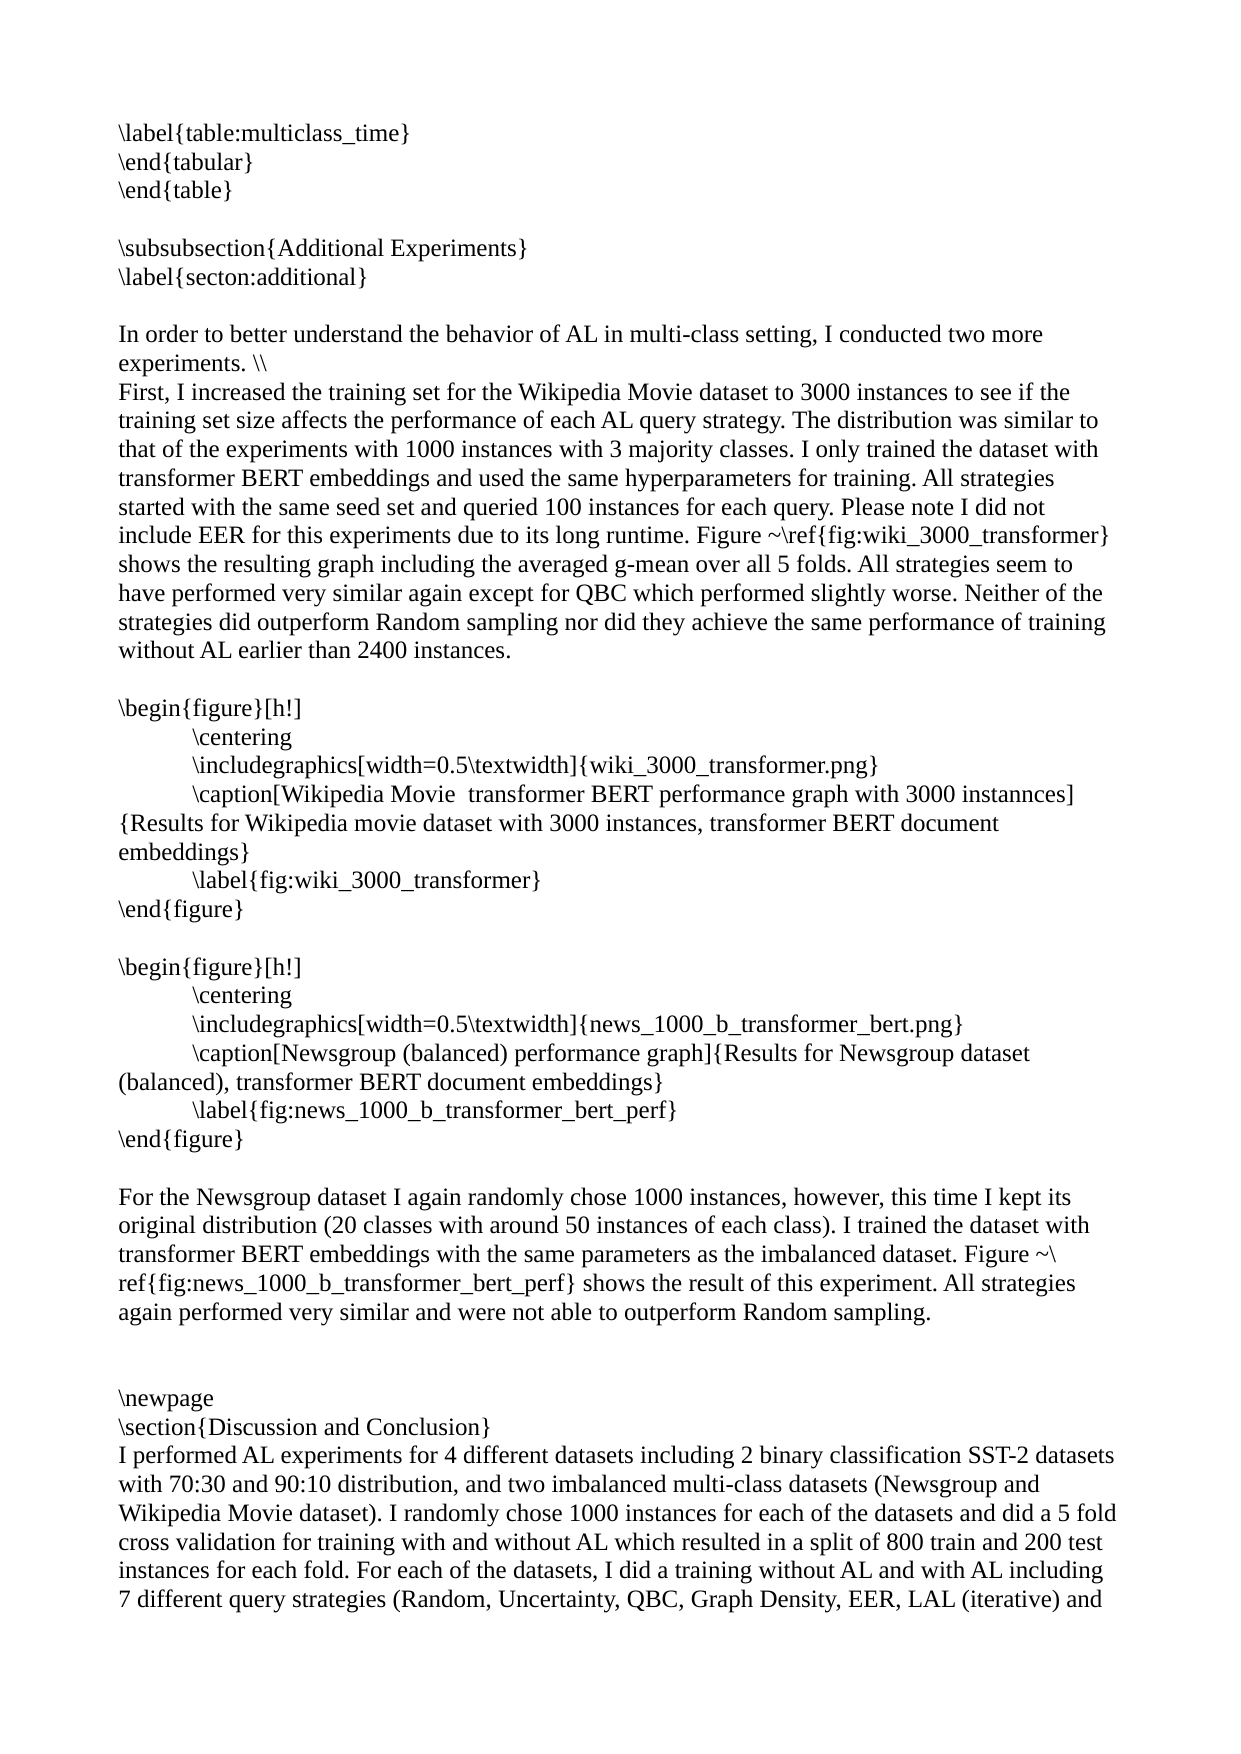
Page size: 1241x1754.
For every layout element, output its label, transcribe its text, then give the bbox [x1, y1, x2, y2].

text \centering [118, 722, 1122, 751]
text For the Newsgroup dataset I again randomly chose 1000 instances, however, this time I kept its original distribution (20 classes with around 50 instances of each class). I trained the dataset with transformer BERT embeddings with the same parameters as the imbalanced dataset. Figure ~\ref{fig:news_1000_b_transformer_bert_perf} shows the result of this experiment. All strategies again performed very similar and were not able to outperform Random sampling. [118, 1182, 1122, 1326]
text \label{table:multiclass_time} [118, 118, 1122, 147]
text \centering [118, 981, 1122, 1009]
text \caption[Wikipedia Movie transformer BERT performance graph with 3000 instannces]{Results for Wikipedia movie dataset with 3000 instances, transformer BERT document embeddings} [118, 779, 1122, 866]
text \begin{figure}[h!] [118, 952, 1122, 981]
text \end{figure} [118, 1124, 1122, 1153]
text \label{secton:additional} [118, 262, 1122, 291]
text \includegraphics[width=0.5\textwidth]{wiki_3000_transformer.png} [118, 751, 1122, 779]
text \label{fig:wiki_3000_transformer} [118, 866, 1122, 894]
text \section{Discussion and Conclusion} [118, 1412, 1122, 1441]
text \label{fig:news_1000_b_transformer_bert_perf} [118, 1096, 1122, 1124]
text \newpage [118, 1383, 1122, 1412]
text In order to better understand the behavior of AL in multi-class setting, I conducted two more experiments. \\ [118, 319, 1122, 377]
text \begin{figure}[h!] [118, 693, 1122, 722]
text \caption[Newsgroup (balanced) performance graph]{Results for Newsgroup dataset (balanced), transformer BERT document embeddings} [118, 1038, 1122, 1096]
text \end{figure} [118, 894, 1122, 923]
text First, I increased the training set for the Wikipedia Movie dataset to 3000 instances to see if the training set size affects the performance of each AL query strategy. The distribution was similar to that of the experiments with 1000 instances with 3 majority classes. I only trained the dataset with transformer BERT embeddings and used the same hyperparameters for training. All strategies started with the same seed set and queried 100 instances for each query. Please note I did not include EER for this experiments due to its long runtime. Figure ~\ref{fig:wiki_3000_transformer} shows the resulting graph including the averaged g-mean over all 5 folds. All strategies seem to have performed very similar again except for QBC which performed slightly worse. Neither of the strategies did outperform Random sampling nor did they achieve the same performance of training without AL earlier than 2400 instances. [118, 377, 1122, 664]
text I performed AL experiments for 4 different datasets including 2 binary classification SST-2 datasets with 70:30 and 90:10 distribution, and two imbalanced multi-class datasets (Newsgroup and Wikipedia Movie dataset). I randomly chose 1000 instances for each of the datasets and did a 5 fold cross validation for training with and without AL which resulted in a split of 800 train and 200 test instances for each fold. For each of the datasets, I did a training without AL and with AL including 7 different query strategies (Random, Uncertainty, QBC, Graph Density, EER, LAL (iterative) and [118, 1441, 1122, 1613]
text \end{table} [118, 176, 1122, 204]
text \subsubsection{Additional Experiments} [118, 233, 1122, 262]
text \includegraphics[width=0.5\textwidth]{news_1000_b_transformer_bert.png} [118, 1009, 1122, 1038]
text \end{tabular} [118, 147, 1122, 176]
